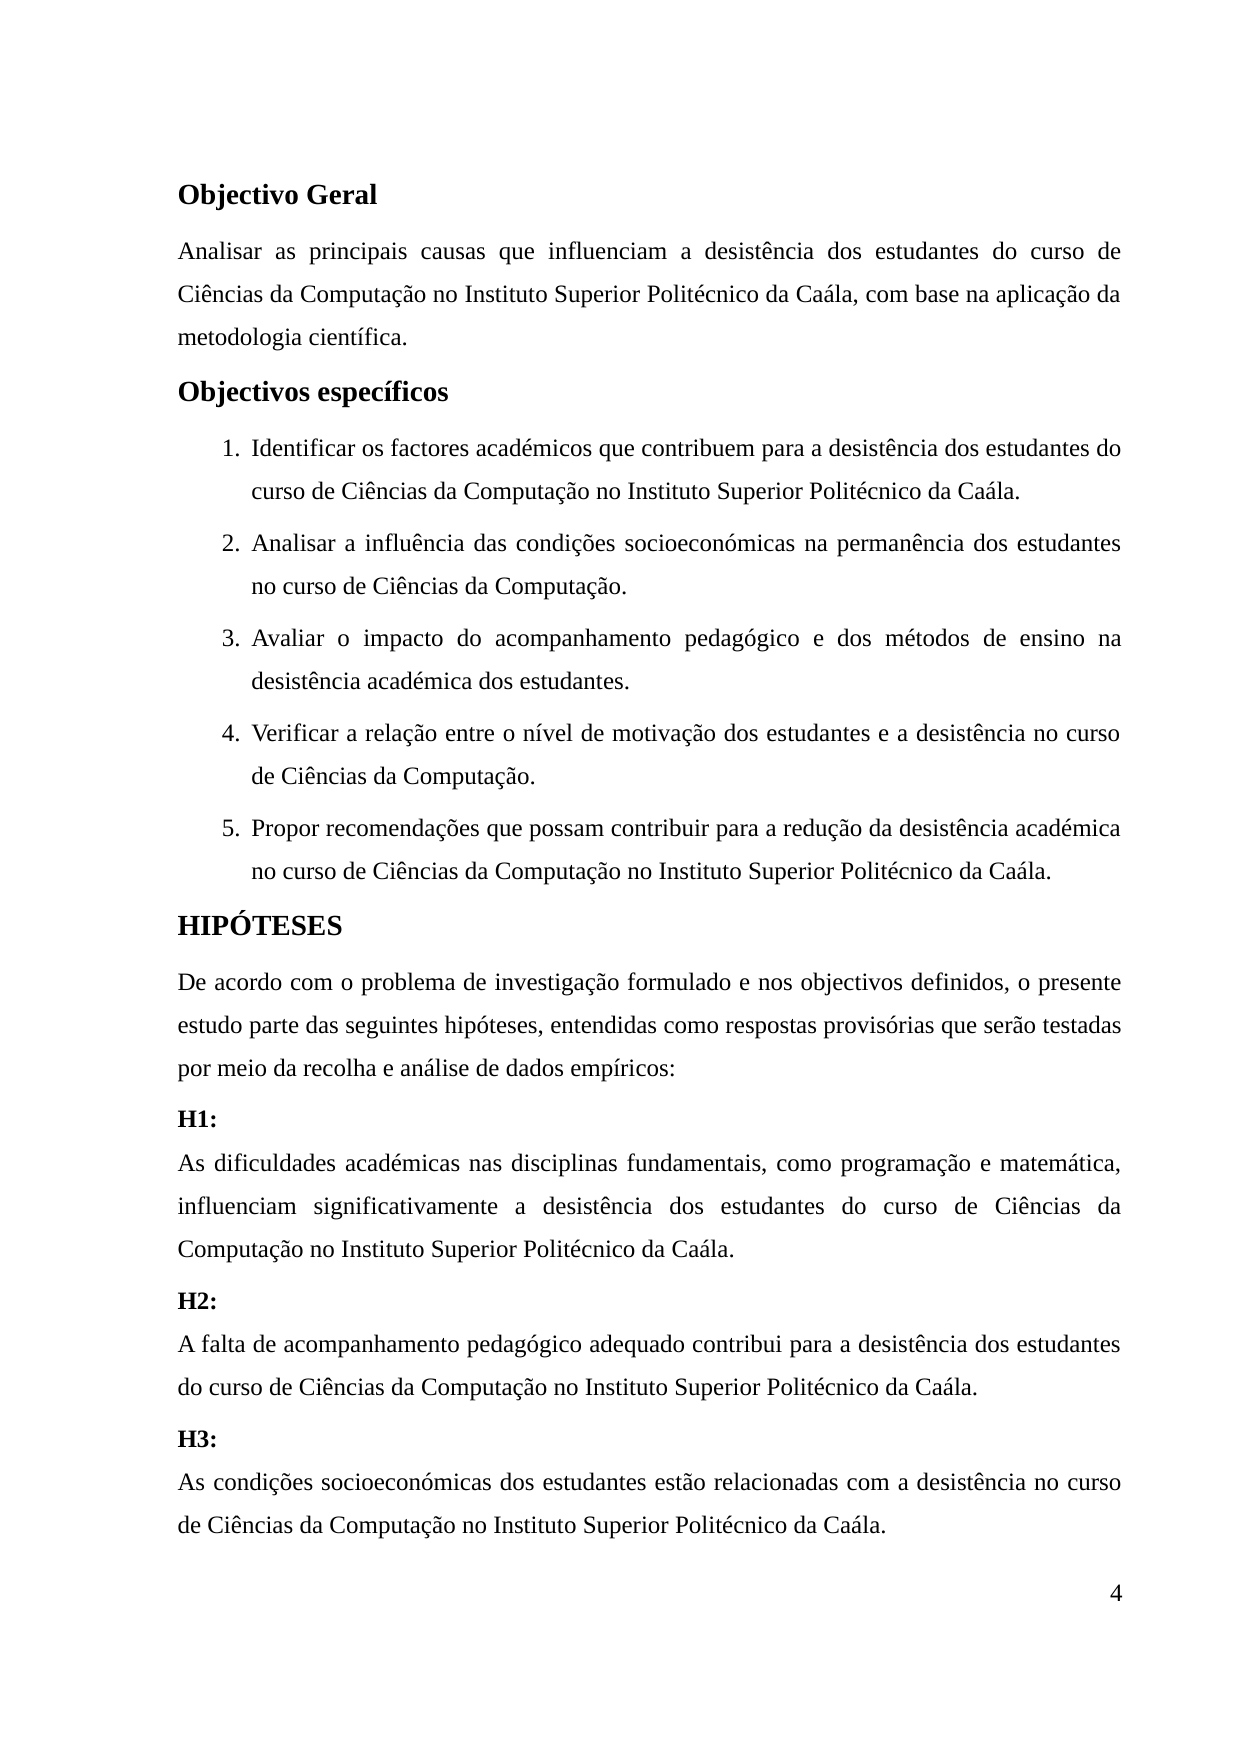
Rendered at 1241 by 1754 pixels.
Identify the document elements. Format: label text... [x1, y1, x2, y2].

text H2: A falta de acompanhamento pedagógico adequado contribui para a desistência dos estudantes do curso de Ciências da Computação no Instituto Superior Politécnico da Caála. [177, 1286, 1122, 1401]
text H3: As condições socioeconómicas dos estudantes estão relacionadas com a desistência no curso de Ciências da Computação no Instituto Superior Politécnico da Caála. [177, 1424, 1122, 1539]
subtitle HIPÓTESES [177, 908, 1122, 941]
list Avaliar o impacto do acompanhamento pedagógico e dos métodos de ensino na desistência académica dos estudantes. [222, 623, 1122, 695]
text De acordo com o problema de investigação formulado e nos objectivos definidos, o presente estudo parte das seguintes hipóteses, entendidas como respostas provisórias que serão testadas por meio da recolha e análise de dados empíricos: [177, 967, 1122, 1082]
text H1: As dificuldades académicas nas disciplinas fundamentais, como programação e matemática, influenciam significativamente a desistência dos estudantes do curso de Ciências da Computação no Instituto Superior Politécnico da Caála. [177, 1104, 1122, 1263]
subtitle Objectivos específicos [177, 374, 1122, 408]
list Verificar a relação entre o nível de motivação dos estudantes e a desistência no curso de Ciências da Computação. [222, 718, 1122, 790]
list Analisar a influência das condições socioeconómicas na permanência dos estudantes no curso de Ciências da Computação. [222, 528, 1122, 600]
text Analisar as principais causas que influenciam a desistência dos estudantes do curso de Ciências da Computação no Instituto Superior Politécnico da Caála, com base na aplicação da metodologia científica. [177, 236, 1122, 351]
list Propor recomendações que possam contribuir para a redução da desistência académica no curso de Ciências da Computação no Instituto Superior Politécnico da Caála. [222, 813, 1122, 884]
subtitle Objectivo Geral [177, 177, 1122, 211]
list Identificar os factores académicos que contribuem para a desistência dos estudantes do curso de Ciências da Computação no Instituto Superior Politécnico da Caála. [222, 433, 1122, 505]
